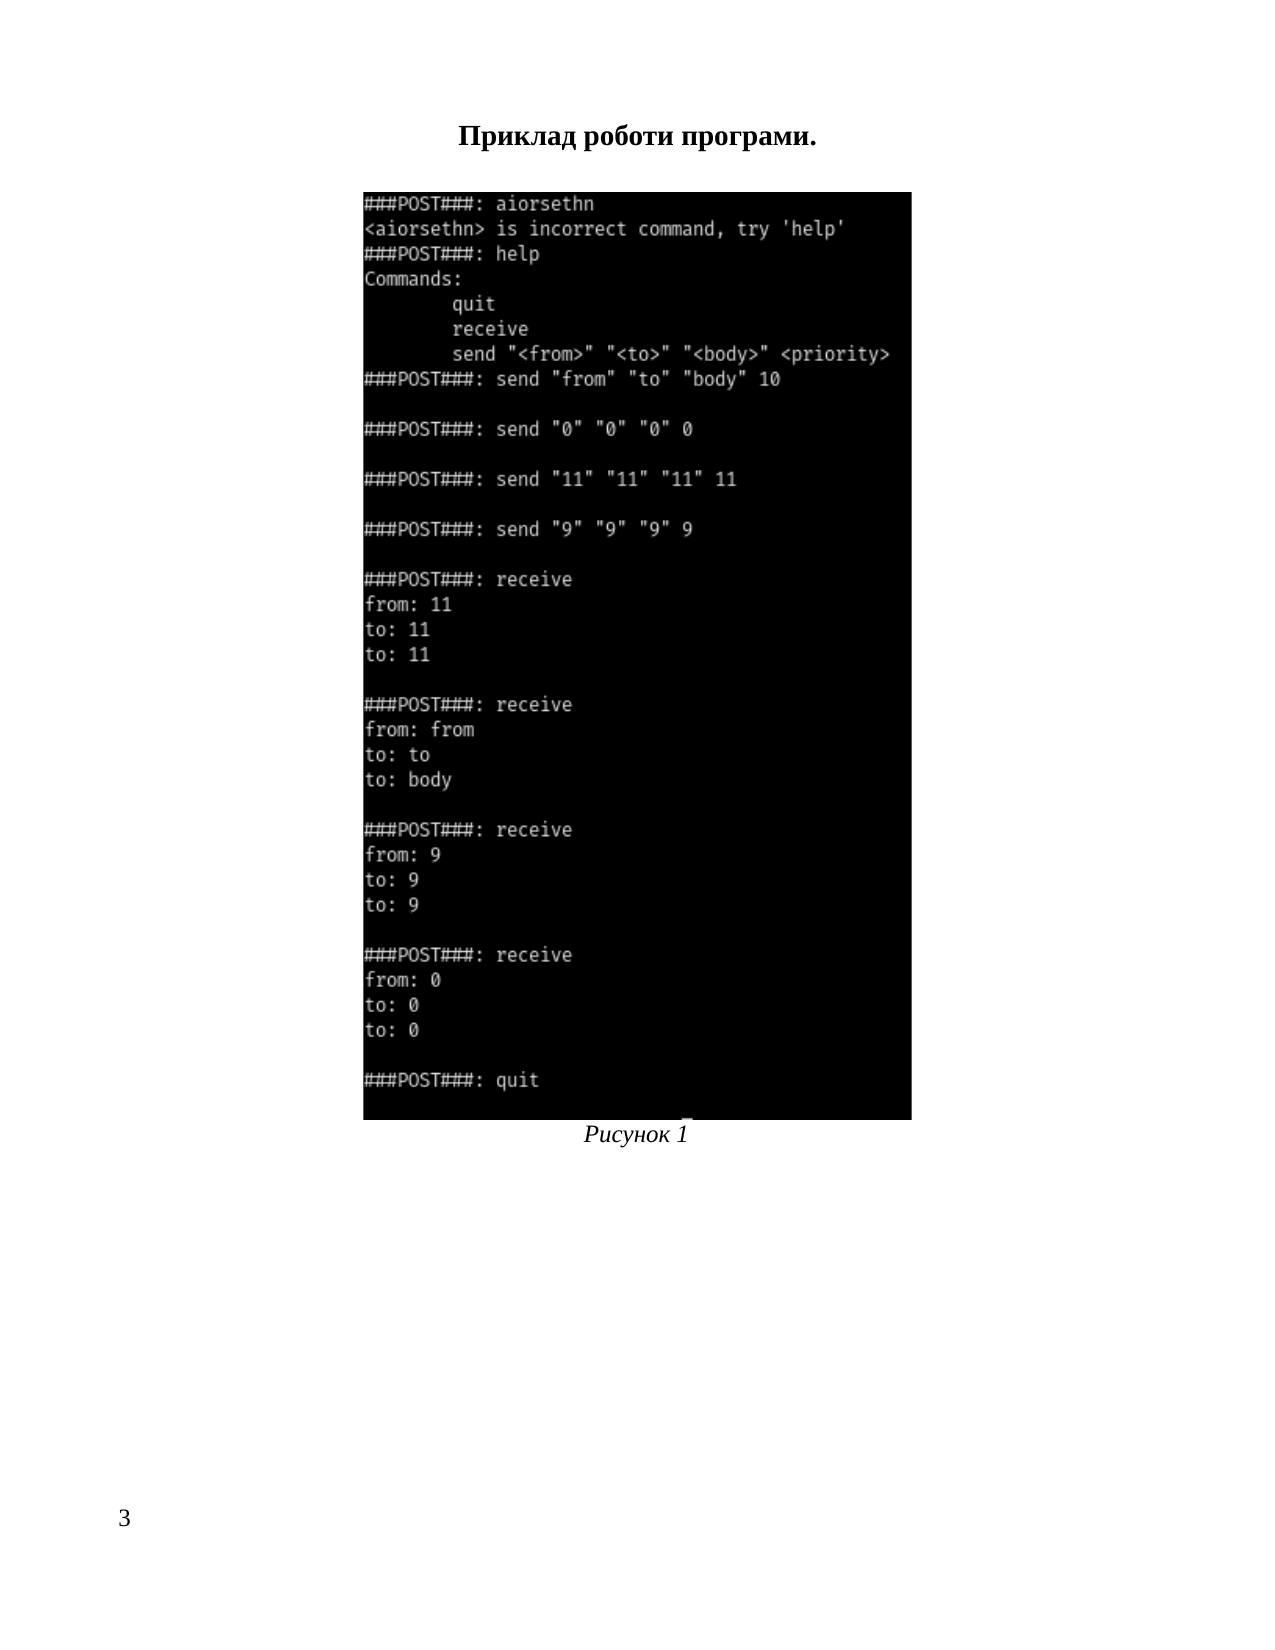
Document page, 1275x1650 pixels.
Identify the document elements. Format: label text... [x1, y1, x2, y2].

text Приклад роботи програми. [118, 118, 1157, 152]
picture [363, 192, 912, 1120]
text Рисунок 1 [363, 1120, 912, 1148]
